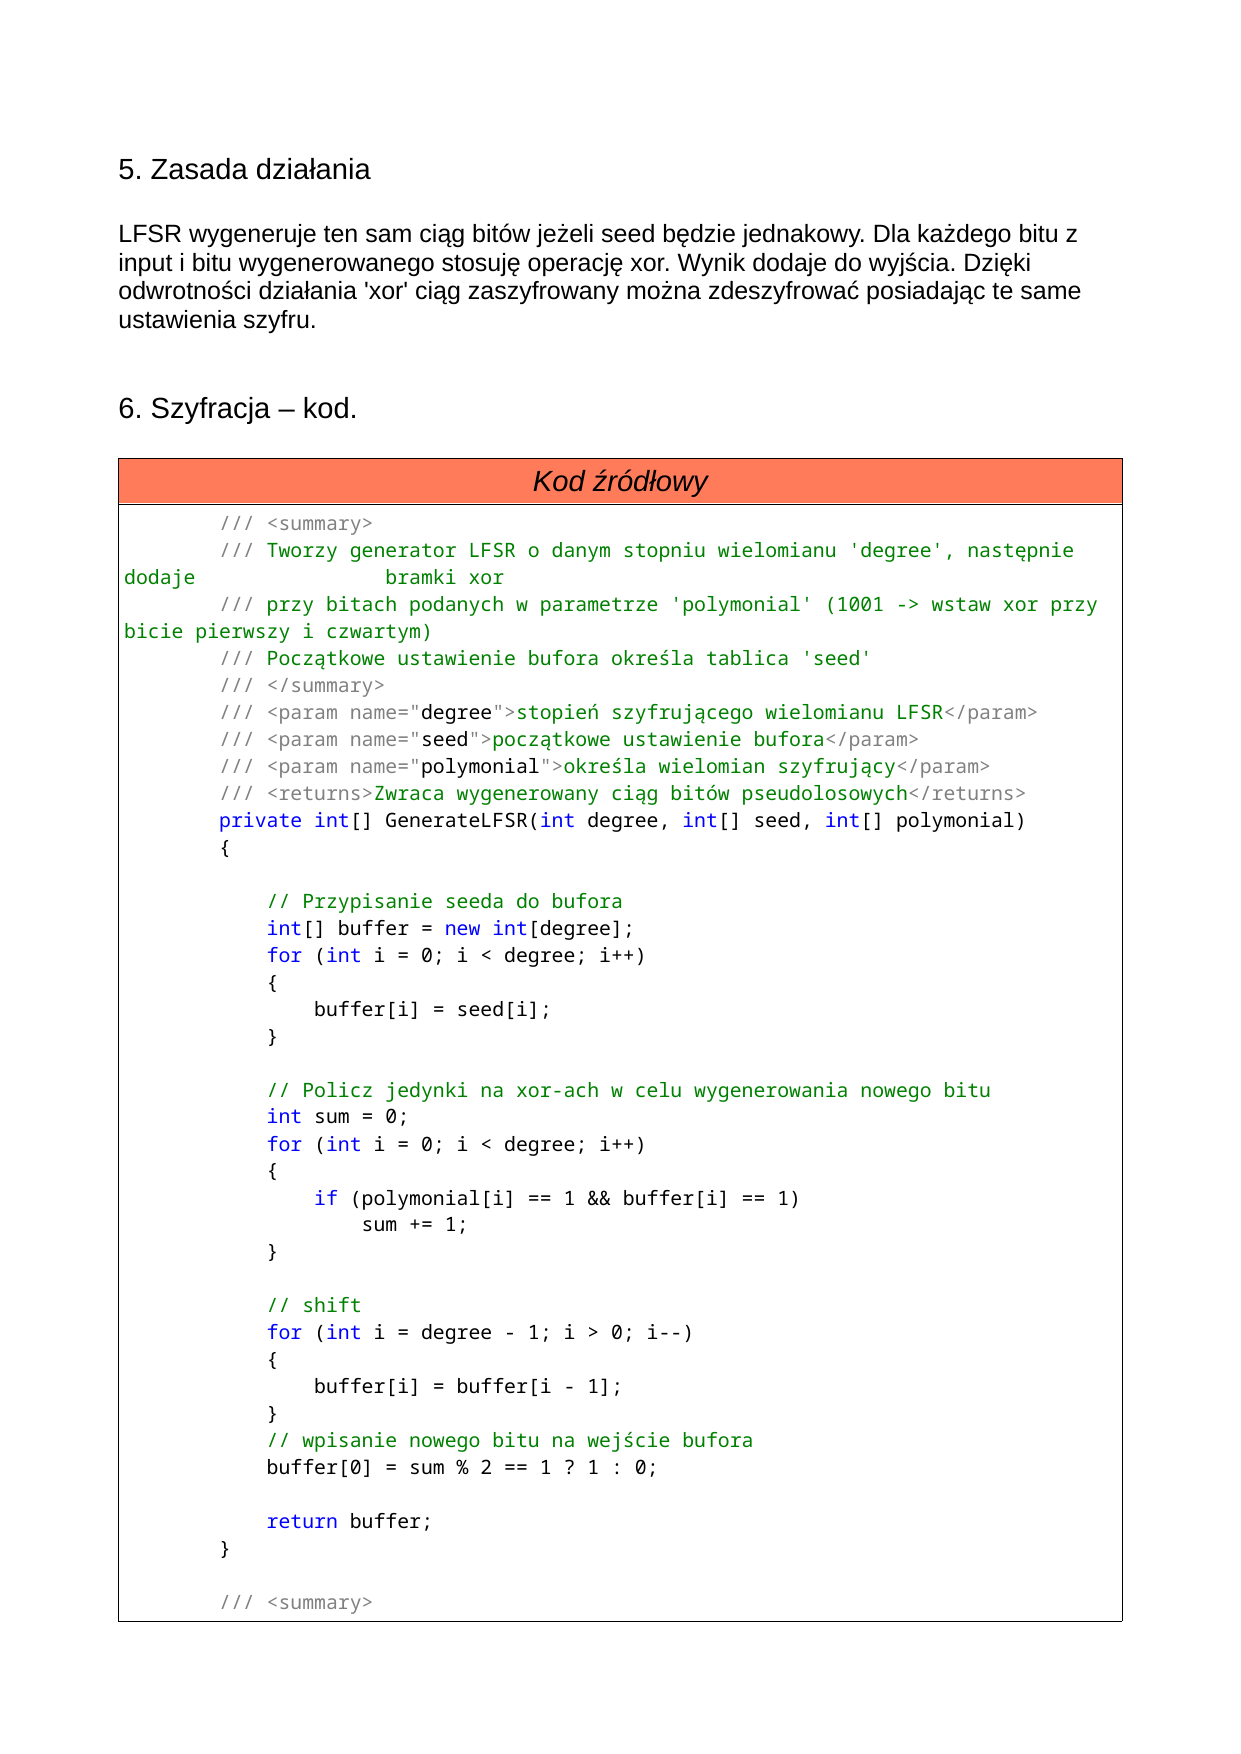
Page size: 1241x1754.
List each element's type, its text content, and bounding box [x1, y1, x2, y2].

table_header Kod źródłowy [119, 459, 1122, 503]
text 5. Zasada działania [118, 152, 1122, 185]
table_cell /// <summary> /// Tworzy generator LFSR o danym stopniu wielomianu 'degree', następnie dodaje bramki xor /// przy bitach podanych w parametrze 'polymonial' (1001 -> wstaw xor przy bicie pierwszy i czwartym) /// Początkowe ustawienie bufora określa tablica 'seed' /// </summary> /// <param name="degree">stopień szyfrującego wielomianu LFSR</param> /// <param name="seed">początkowe ustawienie bufora</param> /// <param name="polymonial">określa wielomian szyfrujący</param> /// <returns>Zwraca wygenerowany ciąg bitów pseudolosowych</returns> private int[] GenerateLFSR(int degree, int[] seed, int[] polymonial) { // Przypisanie seeda do bufora int[] buffer = new int[degree]; for (int i = 0; i < degree; i++) { buffer[i] = seed[i]; } // Policz jedynki na xor-ach w celu wygenerowania nowego bitu int sum = 0; for (int i = 0; i < degree; i++) { if (polymonial[i] == 1 && buffer[i] == 1) sum += 1; } // shift for (int i = degree - 1; i > 0; i--) { buffer[i] = buffer[i - 1]; } // wpisanie nowego bitu na wejście bufora buffer[0] = sum % 2 == 1 ? 1 : 0; return buffer; } /// <summary> [119, 505, 1122, 1621]
text LFSR wygeneruje ten sam ciąg bitów jeżeli seed będzie jednakowy. Dla każdego bitu z input i bitu wygenerowanego stosuję operację xor. Wynik dodaje do wyjścia. Dzięki odwrotności działania 'xor' ciąg zaszyfrowany można zdeszyfrować posiadając te same ustawienia szyfru. [118, 219, 1122, 334]
text 6. Szyfracja – kod. [118, 391, 1122, 425]
